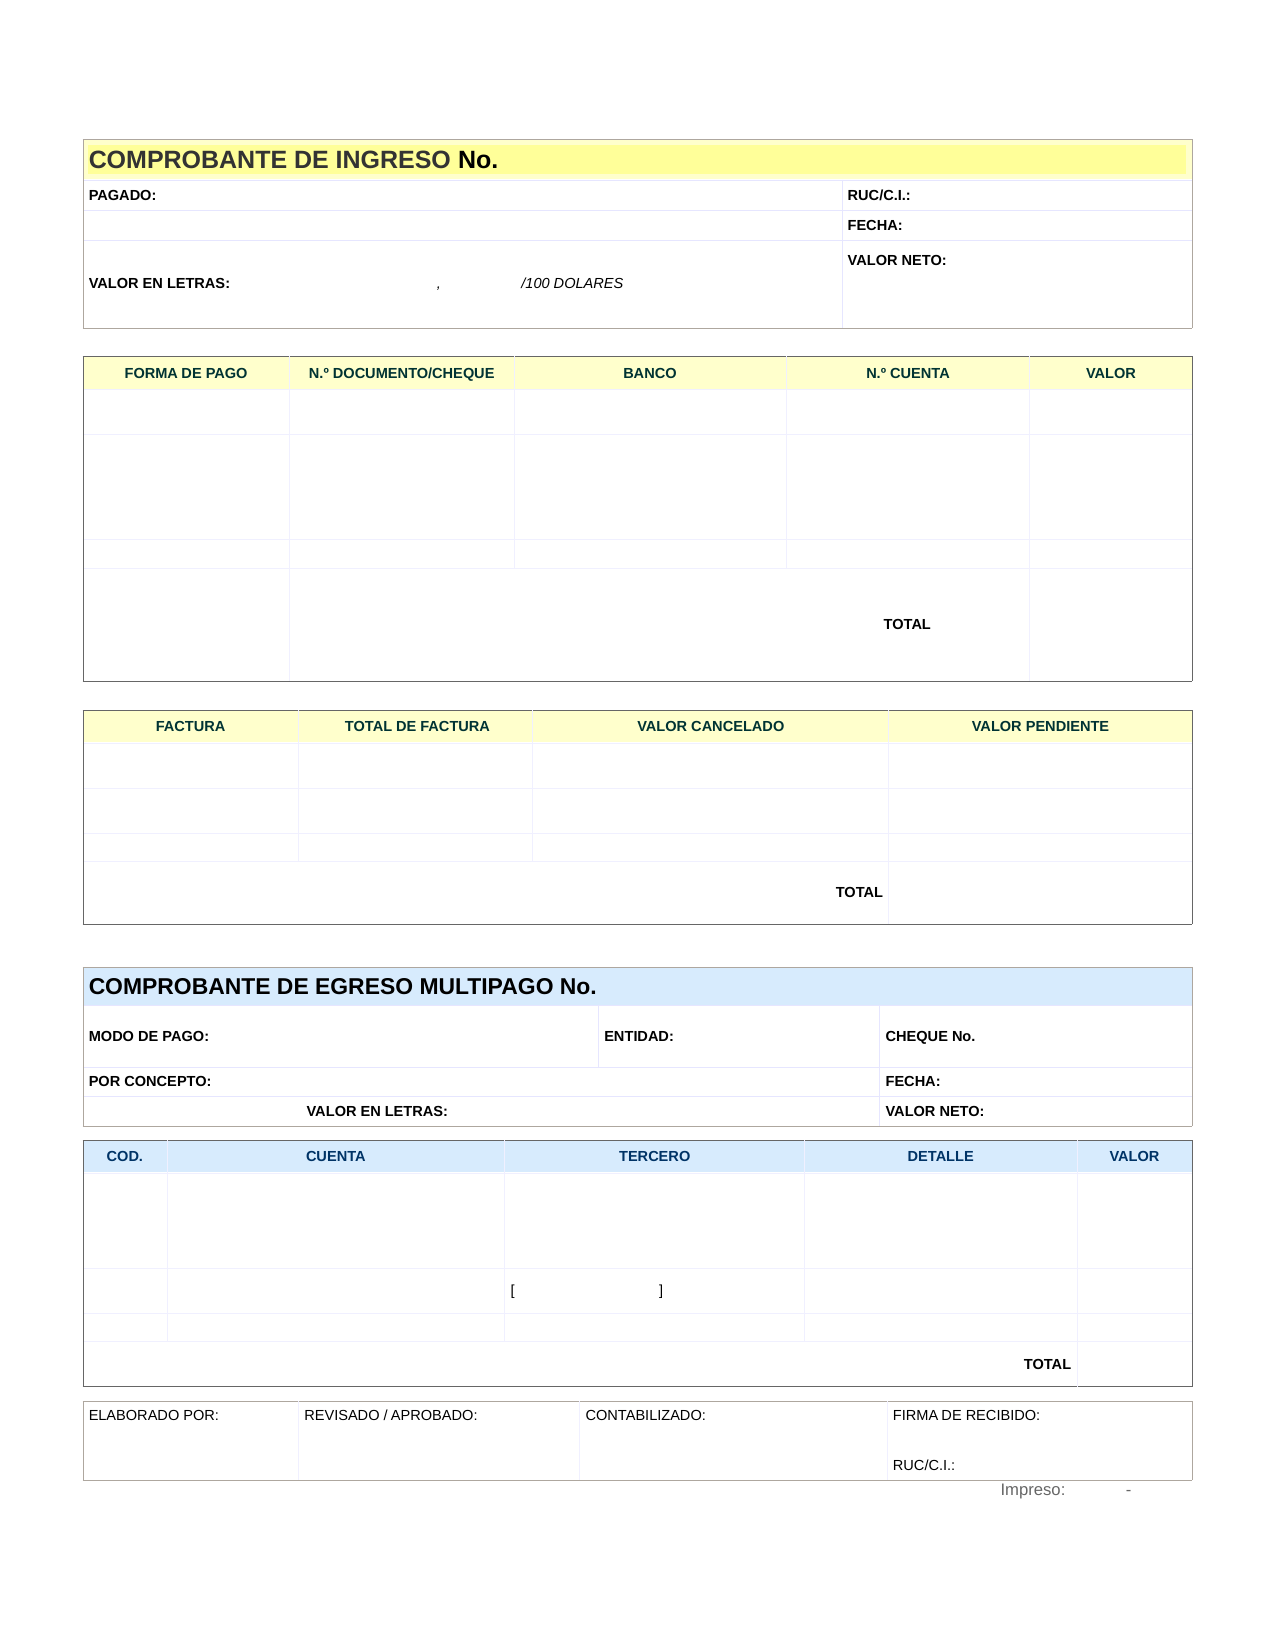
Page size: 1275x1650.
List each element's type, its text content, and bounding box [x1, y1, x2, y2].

table_cell [805, 1314, 1077, 1341]
text </when> [83, 110, 1192, 125]
table_cell </for> [84, 834, 298, 861]
table_header N.º DOCUMENTO/CHEQUE [290, 357, 514, 389]
table_header CUENTA [168, 1141, 504, 1172]
table_header N.º CUENTA [787, 357, 1029, 389]
table_cell <(formatLang(line.amount, voucher.party.lang))> [533, 789, 888, 833]
table_cell [787, 540, 1029, 567]
table_cell [1030, 390, 1192, 434]
table_header VALOR CANCELADO [533, 711, 888, 742]
table_cell [533, 744, 888, 787]
table_cell [168, 1314, 504, 1341]
table_cell <for each="line in voucher.lines"> [84, 1174, 167, 1268]
table_header REVISADO / APROBADO: [299, 1402, 579, 1479]
table_header CONTABILIZADO: [580, 1402, 887, 1479]
table_cell MODO DE PAGO: <voucher.payment_mode.name> [84, 1006, 598, 1067]
table_cell FECHA: <voucher.date> [880, 1068, 1192, 1096]
table_cell PAGADO: <voucher.party.name> [84, 181, 842, 209]
table_cell [84, 211, 842, 239]
table_cell <line.detail> [805, 1269, 1077, 1313]
table_cell [168, 1174, 504, 1268]
table_cell </for> [84, 1314, 167, 1341]
table_cell VALOR EN LETRAS: <voucher.amount_to_pay_words> [84, 1097, 879, 1126]
table_cell <pay_lines.pay_mode.name> [84, 435, 289, 539]
table_cell TOTAL [290, 569, 1029, 681]
table_header VALOR PENDIENTE [889, 711, 1192, 742]
text </when> [83, 1387, 1192, 1401]
table_cell [290, 390, 514, 434]
table_cell [1078, 1314, 1192, 1341]
table_cell RUC/C.I.: <voucher.party.vat_number> [843, 181, 1192, 209]
table_cell [505, 1174, 804, 1268]
table_cell TOTAL [84, 862, 888, 923]
text <if test="voucher.pay_lines"> [83, 342, 1192, 356]
table_cell <for each="pay_lines in voucher.pay_lines"> [84, 390, 289, 434]
table_cell <(formatLang(voucher.amount, voucher.party.lang))> [889, 862, 1192, 923]
table_cell [515, 540, 786, 567]
table_cell [505, 1314, 804, 1341]
table_cell [533, 834, 888, 861]
table_cell <line.account.code> [84, 1269, 167, 1313]
table_cell <line.name> [84, 789, 298, 833]
table_header FORMA DE PAGO [84, 357, 289, 389]
table_cell <if test=" pay_lines.banco"><pay_lines.banco.party.name></if> [515, 435, 786, 539]
table_cell VALOR NETO: <voucher.amount_to_pay> [880, 1097, 1192, 1126]
table_cell <if test="pay_lines.pay_amount"><(formatLang(pay_lines.pay_amount, voucher.party.lang))></if> [1030, 435, 1192, 539]
text </if> [83, 682, 1192, 696]
table_cell [299, 834, 532, 861]
table_cell [290, 540, 514, 567]
table_cell [787, 390, 1029, 434]
table_cell [805, 1174, 1077, 1268]
table_header BANCO [515, 357, 786, 389]
table_cell [889, 744, 1192, 787]
table_cell VALOR EN LETRAS: <voucher.amount_to_pay_words>,<decimales> /100 DOLARES [84, 241, 842, 328]
table_cell <if test="pay_lines.numero_doc"><pay_lines.numero_doc></if> [290, 435, 514, 539]
table_cell <(formatLang(line.amount_unreconciled, voucher.party.lang))> [889, 789, 1192, 833]
table_cell <(formatLang(line.amount_original, voucher.party.lang))> [299, 789, 532, 833]
text </when> [83, 938, 1192, 952]
table_cell <(formatLang(voucher.amount, voucher.party.lang))> [1030, 569, 1192, 681]
table_cell <line.account.name> [168, 1269, 504, 1313]
table_header VALOR [1030, 357, 1192, 389]
text Impreso: <hora> - <fecha> [83, 1481, 1192, 1499]
table_cell </for> [84, 540, 289, 567]
table_header ELABORADO POR: <user.rec_name> [84, 1402, 298, 1479]
table_header COD. [84, 1141, 167, 1172]
table_header VALOR [1078, 1141, 1192, 1172]
table_header COMPROBANTE DE INGRESO No. <voucher.number> [84, 140, 1192, 179]
table_cell <for each="line in voucher.lines"> [84, 744, 298, 787]
table_header DETALLE [805, 1141, 1077, 1172]
table_cell [<line.party.vat_number>] <line.party.name> [505, 1269, 804, 1313]
table_header TOTAL DE FACTURA [299, 711, 532, 742]
table_cell TOTAL [84, 1342, 1077, 1386]
text <when test="voucher.voucher_type == 'multipayment'"> [83, 952, 1192, 967]
text <when test="voucher.voucher_type == 'receipt'"> [83, 125, 1192, 139]
table_cell [515, 390, 786, 434]
table_cell <if test="voucher.check_number"> CHEQUE No. <voucher.check_number> </if> [880, 1006, 1192, 1067]
table_cell [1030, 540, 1192, 567]
table_cell [84, 569, 289, 681]
table_header TERCERO [505, 1141, 804, 1172]
table_cell <voucher.amount_to_pay> [1078, 1342, 1192, 1386]
table_cell [299, 744, 532, 787]
table_cell [889, 834, 1192, 861]
table_cell <if test="voucher.bank"> ENTIDAD: <voucher.bank.party.name> </if> [599, 1006, 879, 1067]
table_cell <if test="pay_lines.cuenta_tercero"><pay_lines.cuenta_tercero></if> [787, 435, 1029, 539]
table_header COMPROBANTE DE EGRESO MULTIPAGO No. <voucher.number> [84, 968, 1192, 1005]
table_header FIRMA DE RECIBIDO: RUC/C.I.: [888, 1402, 1192, 1479]
table_cell [1078, 1174, 1192, 1268]
table_cell POR CONCEPTO: <voucher.description> [84, 1068, 879, 1096]
table_cell VALOR NETO: <(formatLang(voucher.amount, voucher.party.lang))> [843, 241, 1192, 328]
table_cell FECHA: <voucher.date> [843, 211, 1192, 239]
table_header FACTURA [84, 711, 298, 742]
table_cell <line.amount> [1078, 1269, 1192, 1313]
